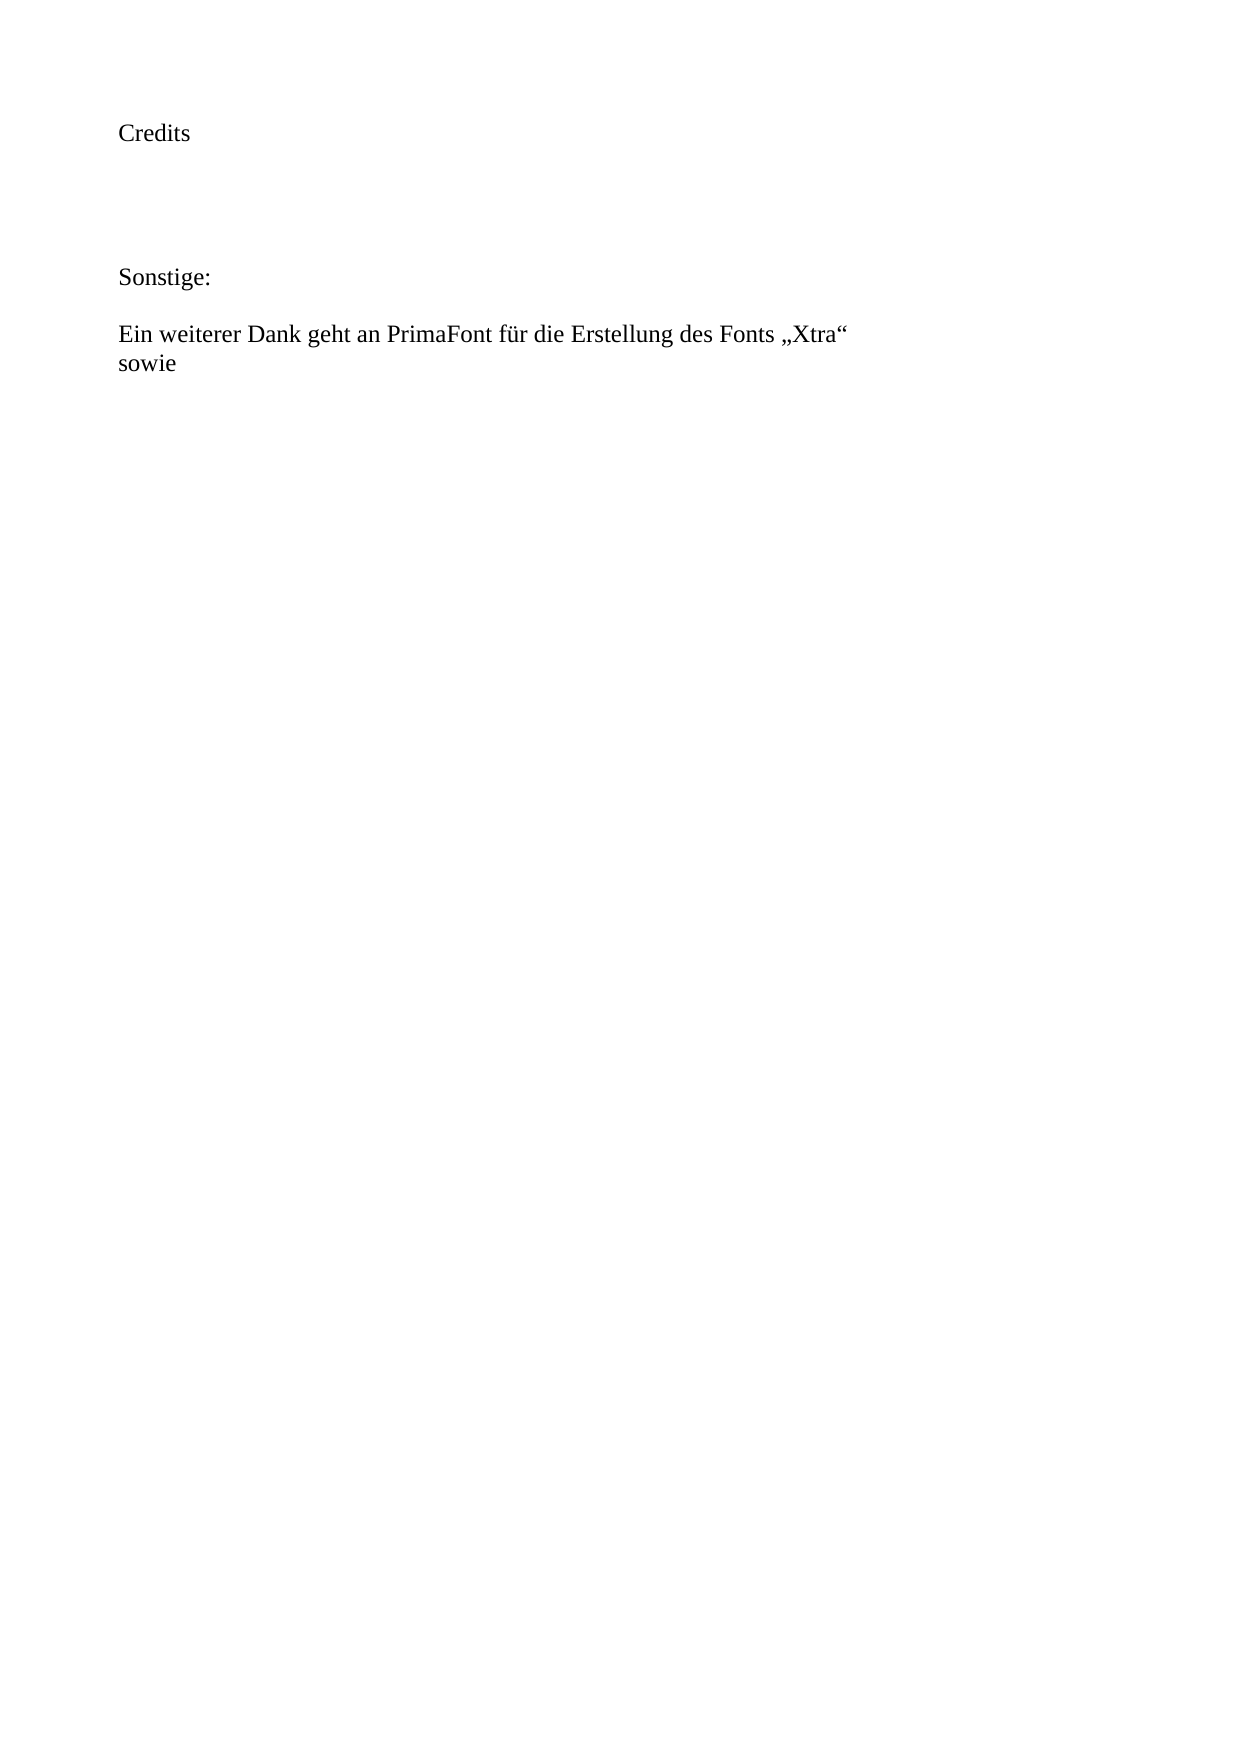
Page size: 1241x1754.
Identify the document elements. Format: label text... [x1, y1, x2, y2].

text Credits Sonstige: [118, 118, 1122, 291]
text Ein weiterer Dank geht an PrimaFont für die Erstellung des Fonts „Xtra“ [118, 319, 1122, 348]
text sowie [118, 348, 1122, 377]
